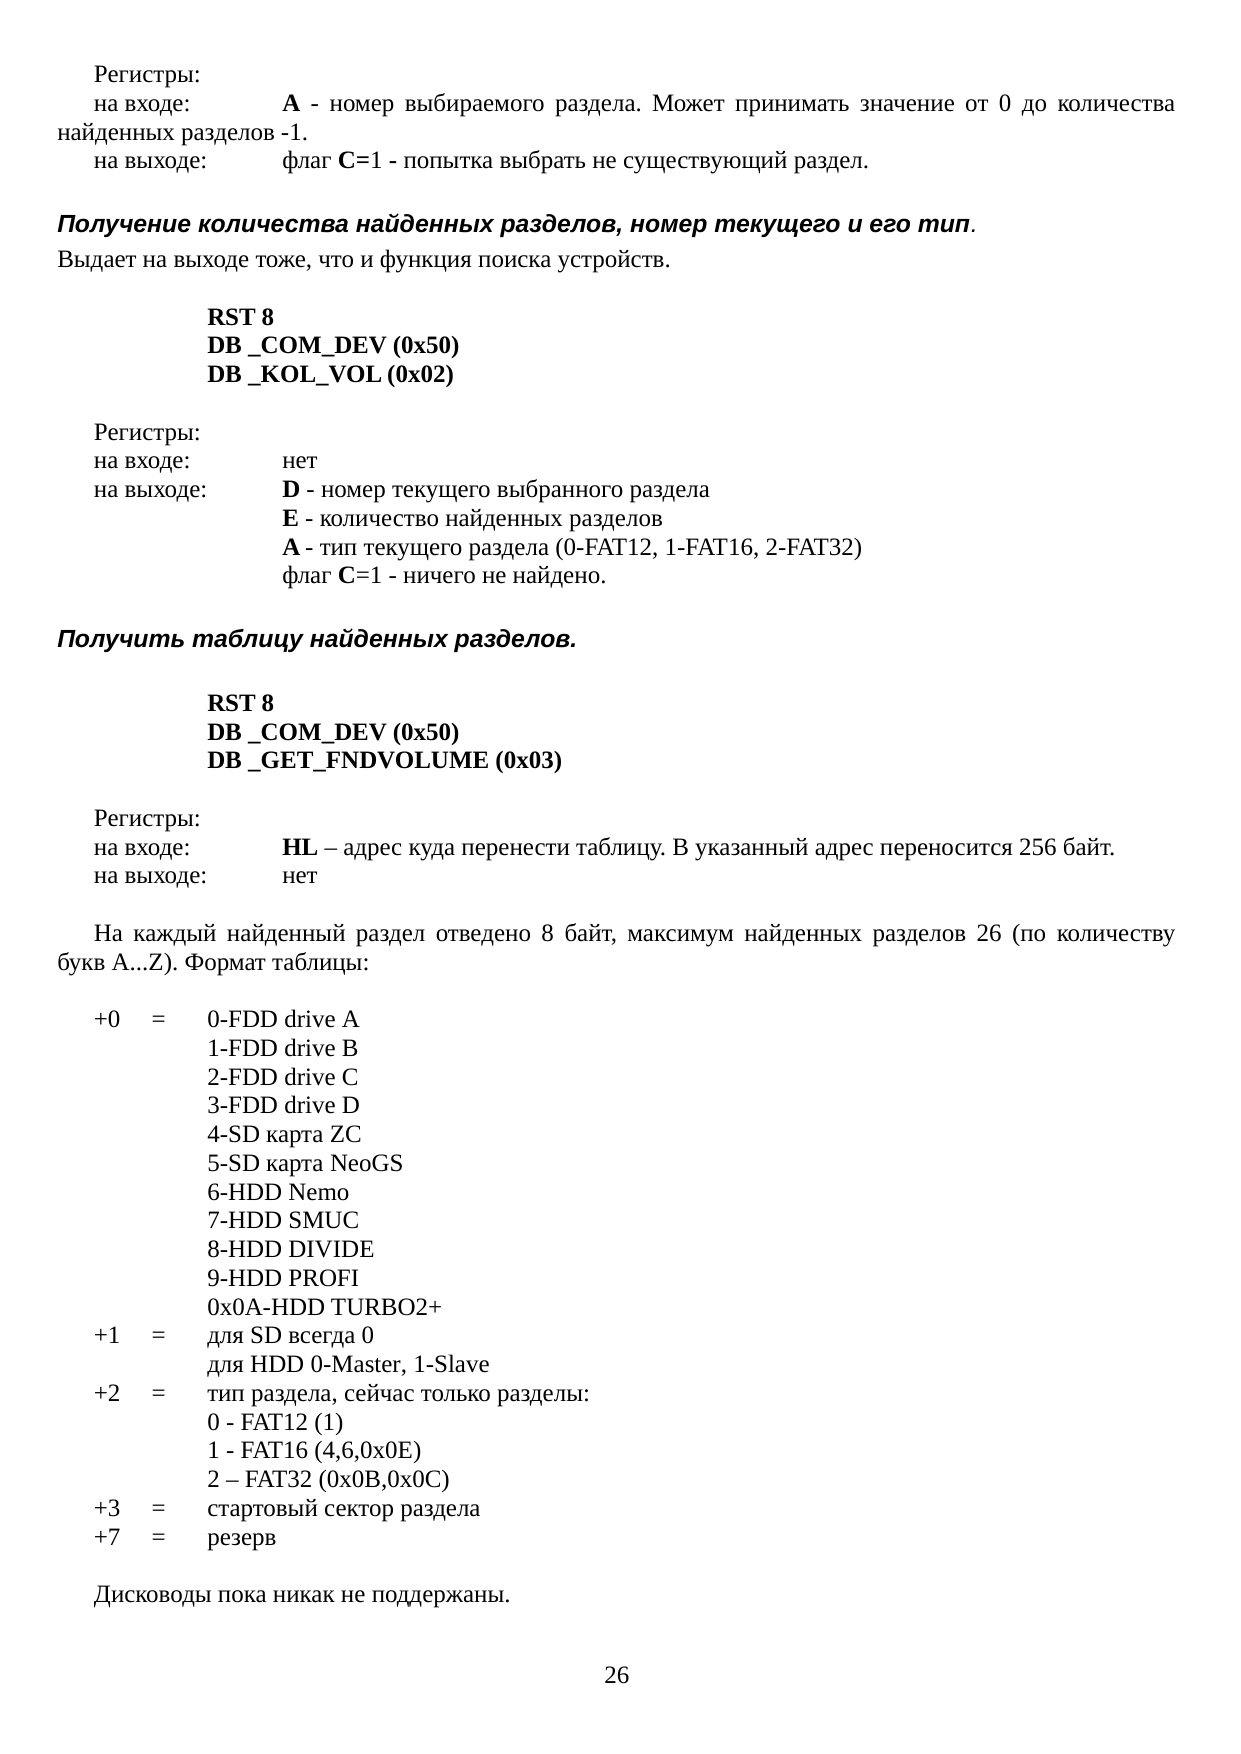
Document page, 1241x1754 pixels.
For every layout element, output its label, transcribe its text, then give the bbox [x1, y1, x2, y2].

text 1-FDD drive B [57, 1033, 1176, 1062]
text E - количество найденных разделов [57, 503, 1176, 532]
text Регистры: [57, 59, 1176, 88]
text на выходе: D - номер текущего выбранного раздела [57, 474, 1176, 503]
text 4-SD карта ZC [57, 1119, 1176, 1148]
text DB _COM_DEV (0x50) [57, 331, 1176, 359]
text на входе: A - номер выбираемого раздела. Может принимать значение от 0 до количества найденных разделов -1. [57, 88, 1176, 146]
text Дисководы пока никак не поддержаны. [57, 1579, 1176, 1608]
text 3-FDD drive D [57, 1090, 1176, 1119]
text RST 8 [57, 688, 1176, 717]
text 1 - FAT16 (4,6,0x0E) [57, 1435, 1176, 1464]
text Регистры: [57, 417, 1176, 446]
text +2 = тип раздела, сейчас только разделы: [57, 1378, 1176, 1407]
text DB _GET_FNDVOLUME (0x03) [57, 745, 1176, 774]
text A - тип текущего раздела (0-FAT12, 1-FAT16, 2-FAT32) [57, 532, 1176, 561]
text +1 = для SD всегда 0 [57, 1320, 1176, 1349]
text 0x0A-HDD TURBO2+ [57, 1292, 1176, 1320]
text на входе: нет [57, 446, 1176, 474]
text RST 8 [57, 302, 1176, 331]
text Регистры: [57, 803, 1176, 832]
text для HDD 0-Master, 1-Slave [57, 1349, 1176, 1378]
text флаг C=1 - ничего не найдено. [57, 561, 1176, 589]
text +0 = 0-FDD drive A [57, 1004, 1176, 1033]
subtitle Получение количества найденных разделов, номер текущего и его тип. [57, 209, 1176, 238]
text 7-HDD SMUC [57, 1205, 1176, 1234]
text 2 – FAT32 (0x0B,0x0C) [57, 1464, 1176, 1493]
text 8-HDD DIVIDE [57, 1234, 1176, 1263]
text Выдает на выходе тоже, что и функция поиска устройств. [57, 244, 1176, 273]
text 5-SD карта NeoGS [57, 1148, 1176, 1177]
subtitle Получить таблицу найденных разделов. [57, 624, 1176, 653]
text DB _COM_DEV (0x50) [57, 717, 1176, 745]
text на входе: HL – адрес куда перенести таблицу. В указанный адрес переносится 256 байт. [57, 832, 1176, 860]
text 6-HDD Nemo [57, 1177, 1176, 1205]
text 2-FDD drive C [57, 1062, 1176, 1090]
text DB _KOL_VOL (0x02) [57, 359, 1176, 388]
text 9-HDD PROFI [57, 1263, 1176, 1292]
text на выходе: флаг C=1 - попытка выбрать не существующий раздел. [57, 146, 1176, 174]
text на выходе: нет [57, 860, 1176, 889]
text На каждый найденный раздел отведено 8 байт, максимум найденных разделов 26 (по количеству букв A...Z). Формат таблицы: [57, 918, 1176, 975]
text +3 = стартовый сектор раздела [57, 1493, 1176, 1522]
text +7 = резерв [57, 1522, 1176, 1550]
text 0 - FAT12 (1) [57, 1407, 1176, 1435]
